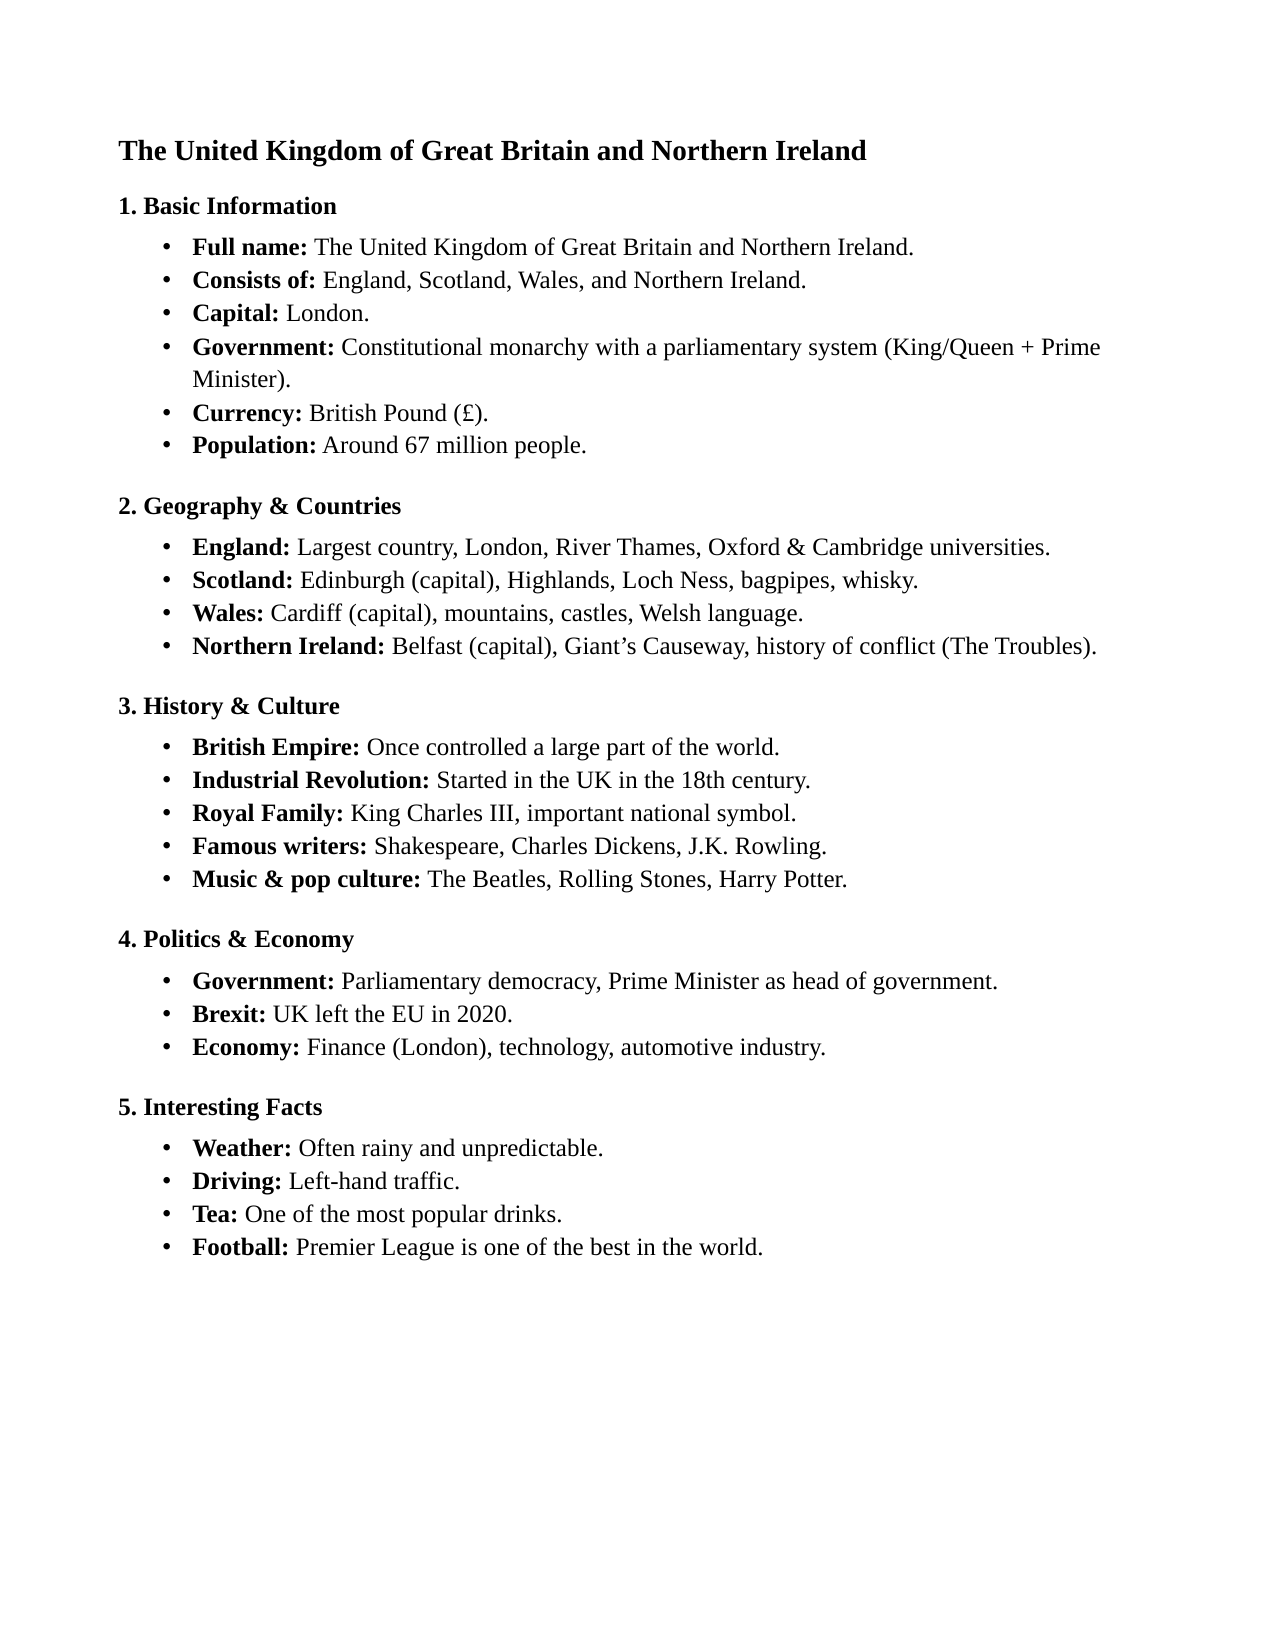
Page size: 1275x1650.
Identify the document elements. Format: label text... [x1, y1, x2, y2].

list Population: Around 67 million people. [162, 431, 1157, 459]
list Driving: Left-hand traffic. [162, 1166, 1157, 1195]
list Tea: One of the most popular drinks. [162, 1199, 1157, 1228]
list Brexit: UK left the EU in 2020. [162, 999, 1157, 1028]
list Industrial Revolution: Started in the UK in the 18th century. [162, 765, 1157, 794]
list British Empire: Once controlled a large part of the world. [162, 732, 1157, 761]
list Music & pop culture: The Beatles, Rolling Stones, Harry Potter. [162, 864, 1157, 893]
subtitle 1. Basic Information [118, 191, 1157, 220]
list Economy: Finance (London), technology, automotive industry. [162, 1032, 1157, 1061]
list Currency: British Pound (£). [162, 398, 1157, 426]
list Royal Family: King Charles III, important national symbol. [162, 798, 1157, 827]
list Wales: Cardiff (capital), mountains, castles, Welsh language. [162, 598, 1157, 627]
list Full name: The United Kingdom of Great Britain and Northern Ireland. [162, 232, 1157, 261]
list Consists of: England, Scotland, Wales, and Northern Ireland. [162, 266, 1157, 294]
list England: Largest country, London, River Thames, Oxford & Cambridge universities. [162, 532, 1157, 561]
list Government: Parliamentary democracy, Prime Minister as head of government. [162, 966, 1157, 994]
subtitle 3. History & Culture [118, 691, 1157, 720]
list Capital: London. [162, 298, 1157, 327]
list Weather: Often rainy and unpredictable. [162, 1133, 1157, 1162]
subtitle 4. Politics & Economy [118, 924, 1157, 953]
subtitle 2. Geography & Countries [118, 491, 1157, 519]
subtitle The United Kingdom of Great Britain and Northern Ireland [118, 133, 1157, 166]
subtitle 5. Interesting Facts [118, 1092, 1157, 1121]
list Government: Constitutional monarchy with a parliamentary system (King/Queen + Prime Minister). [162, 332, 1157, 393]
list Football: Premier League is one of the best in the world. [162, 1232, 1157, 1261]
list Northern Ireland: Belfast (capital), Giant’s Causeway, history of conflict (The Troubles). [162, 631, 1157, 660]
list Famous writers: Shakespeare, Charles Dickens, J.K. Rowling. [162, 831, 1157, 860]
list Scotland: Edinburgh (capital), Highlands, Loch Ness, bagpipes, whisky. [162, 565, 1157, 594]
